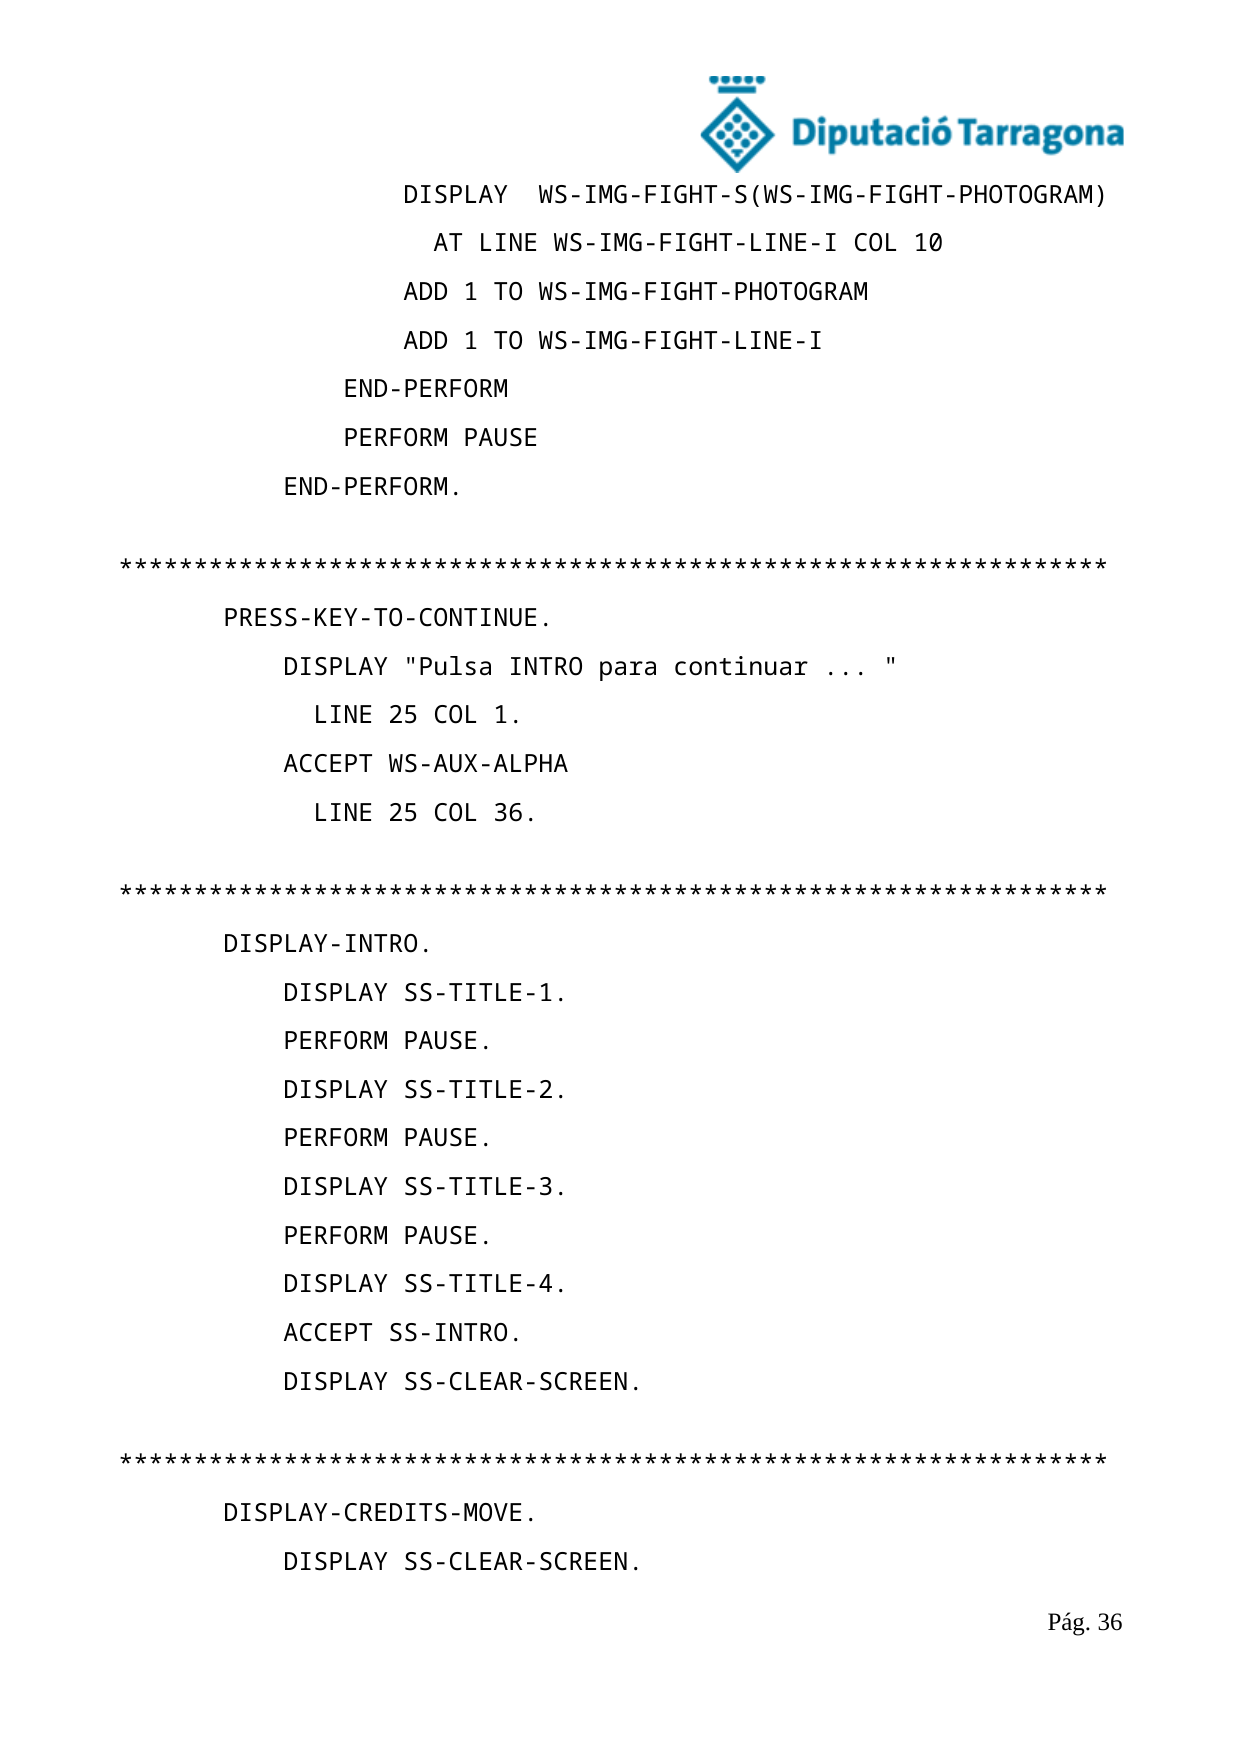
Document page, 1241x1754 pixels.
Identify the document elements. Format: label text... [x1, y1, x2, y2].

text END-PERFORM [118, 371, 1122, 405]
text ADD 1 TO WS-IMG-FIGHT-LINE-I [118, 322, 1122, 356]
text PERFORM PAUSE [118, 419, 1122, 454]
text PERFORM PAUSE. [118, 1120, 1122, 1154]
text AT LINE WS-IMG-FIGHT-LINE-I COL 10 [118, 225, 1122, 259]
text ****************************************************************** [118, 843, 1122, 911]
text END-PERFORM. [118, 468, 1122, 502]
picture [700, 76, 1124, 173]
text DISPLAY-CREDITS-MOVE. [118, 1495, 1122, 1529]
text DISPLAY SS-TITLE-4. [118, 1266, 1122, 1300]
text ACCEPT SS-INTRO. [118, 1315, 1122, 1349]
text DISPLAY SS-CLEAR-SCREEN. [118, 1543, 1122, 1577]
text DISPLAY SS-TITLE-1. [118, 974, 1122, 1008]
text DISPLAY SS-TITLE-3. [118, 1169, 1122, 1203]
text ****************************************************************** [118, 517, 1122, 585]
text DISPLAY WS-IMG-FIGHT-S(WS-IMG-FIGHT-PHOTOGRAM) [118, 176, 1122, 210]
text PERFORM PAUSE. [118, 1217, 1122, 1251]
text DISPLAY SS-TITLE-2. [118, 1071, 1122, 1106]
text PERFORM PAUSE. [118, 1023, 1122, 1057]
text ****************************************************************** [118, 1412, 1122, 1480]
text PRESS-KEY-TO-CONTINUE. [118, 599, 1122, 634]
text DISPLAY-INTRO. [118, 926, 1122, 959]
text DISPLAY "Pulsa INTRO para continuar ... " [118, 648, 1122, 682]
text ADD 1 TO WS-IMG-FIGHT-PHOTOGRAM [118, 274, 1122, 308]
text LINE 25 COL 1. [118, 697, 1122, 731]
text LINE 25 COL 36. [118, 794, 1122, 828]
text ACCEPT WS-AUX-ALPHA [118, 746, 1122, 779]
text DISPLAY SS-CLEAR-SCREEN. [118, 1363, 1122, 1397]
